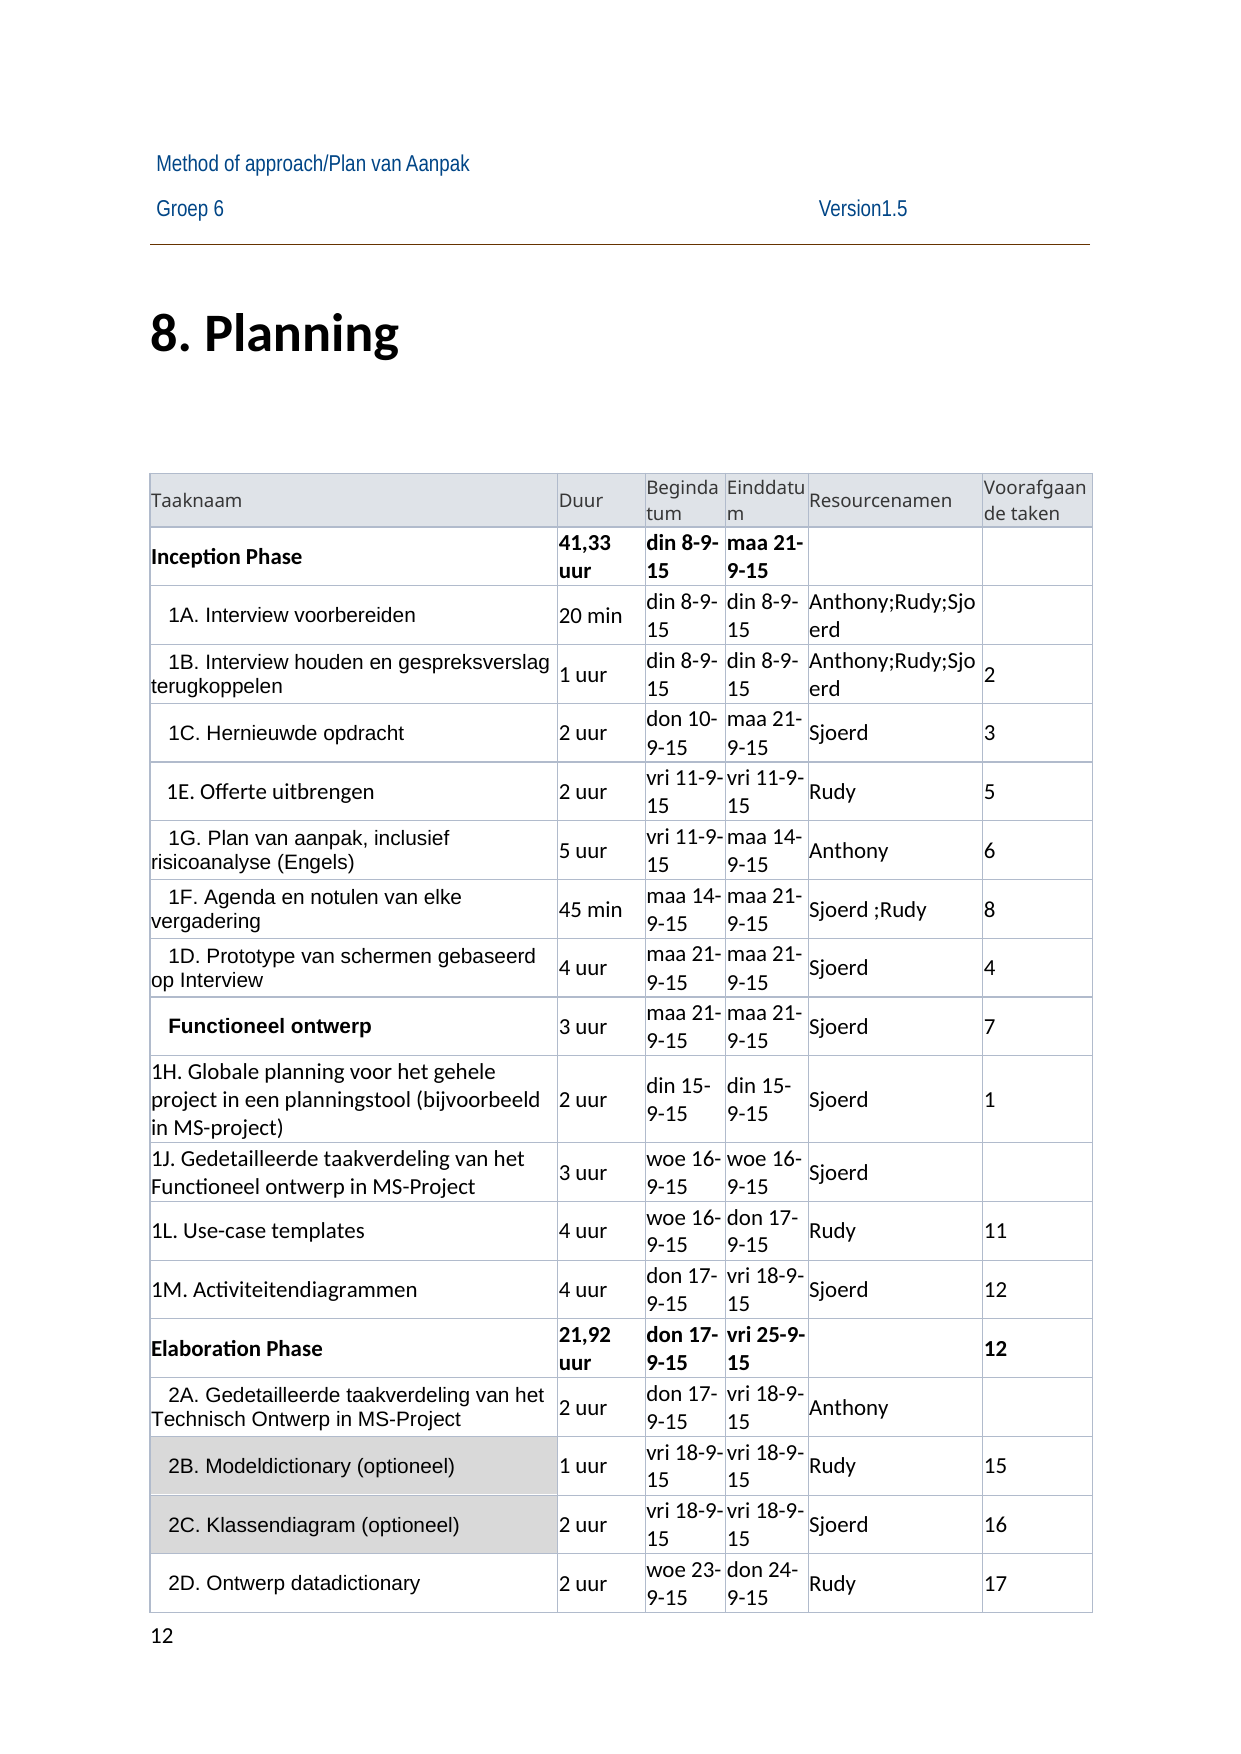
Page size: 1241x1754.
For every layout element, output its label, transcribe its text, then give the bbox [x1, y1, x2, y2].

table_cell 1B. Interview houden en gespreksverslag terugkoppelen [151, 645, 557, 703]
table_cell din 8-9-15 [726, 586, 808, 644]
table_cell 4 uur [558, 939, 645, 996]
table_cell don 17-9-15 [726, 1202, 808, 1259]
table_cell vri 18-9-15 [726, 1378, 808, 1436]
table_cell woe 16-9-15 [646, 1143, 725, 1201]
table_cell 1 [983, 1056, 1092, 1142]
table_cell Sjoerd [809, 1056, 982, 1142]
table_cell Sjoerd [809, 1143, 982, 1201]
table_cell 1 uur [558, 645, 645, 703]
table_cell 15 [983, 1437, 1092, 1494]
table_cell [809, 528, 982, 585]
table_cell 1 uur [558, 1437, 645, 1494]
table_cell 11 [983, 1202, 1092, 1259]
table_header Begindatum [646, 474, 725, 526]
table_cell Rudy [809, 763, 982, 820]
table_header Einddatum [726, 474, 808, 526]
table_cell 20 min [558, 586, 645, 644]
table_cell 8 [983, 880, 1092, 938]
table_cell 1H. Globale planning voor het gehele project in een planningstool (bijvoorbeeld in MS-project) [151, 1056, 557, 1142]
table_cell maa 14-9-15 [726, 821, 808, 879]
table_header Voorafgaande taken [983, 474, 1092, 526]
table_cell maa 21-9-15 [646, 939, 725, 996]
table_cell vri 18-9-15 [726, 1261, 808, 1318]
table_cell Functioneel ontwerp [151, 998, 557, 1055]
table_cell 1A. Interview voorbereiden [151, 586, 557, 644]
table_cell maa 21-9-15 [646, 998, 725, 1055]
table_cell Anthony;Rudy;Sjoerd [809, 645, 982, 703]
table_cell Sjoerd [809, 704, 982, 761]
table_cell 3 uur [558, 998, 645, 1055]
table_cell Anthony [809, 821, 982, 879]
table_cell don 10-9-15 [646, 704, 725, 761]
table_cell vri 11-9-15 [726, 763, 808, 820]
table_cell Sjoerd [809, 1496, 982, 1553]
table_cell 7 [983, 998, 1092, 1055]
table_cell woe 16-9-15 [726, 1143, 808, 1201]
table_cell 41,33 uur [558, 528, 645, 585]
table_cell vri 25-9-15 [726, 1319, 808, 1377]
table_cell vri 11-9-15 [646, 763, 725, 820]
table_cell Anthony [809, 1378, 982, 1436]
table_cell 5 [983, 763, 1092, 820]
table_cell din 8-9-15 [726, 645, 808, 703]
table_cell 21,92 uur [558, 1319, 645, 1377]
table_cell 2 uur [558, 1056, 645, 1142]
table_cell 1L. Use-case templates [151, 1202, 557, 1259]
table_cell 1G. Plan van aanpak, inclusief risicoanalyse (Engels) [151, 821, 557, 879]
table_cell Rudy [809, 1554, 982, 1612]
table_cell Sjoerd [809, 998, 982, 1055]
table_cell vri 18-9-15 [726, 1437, 808, 1494]
table_cell maa 21-9-15 [726, 998, 808, 1055]
table_cell maa 21-9-15 [726, 528, 808, 585]
table_cell 12 [983, 1319, 1092, 1377]
table_cell 2A. Gedetailleerde taakverdeling van het Technisch Ontwerp in MS-Project [151, 1378, 557, 1436]
table_cell 4 [983, 939, 1092, 996]
table_cell 5 uur [558, 821, 645, 879]
table_header Duur [558, 474, 645, 526]
table_cell don 17-9-15 [646, 1378, 725, 1436]
table_header Taaknaam [151, 474, 557, 526]
table_cell [983, 1143, 1092, 1201]
table_cell Sjoerd ;Rudy [809, 880, 982, 938]
table_cell 16 [983, 1496, 1092, 1553]
table_cell 1D. Prototype van schermen gebaseerd op Interview [151, 939, 557, 996]
table_cell 1C. Hernieuwde opdracht [151, 704, 557, 761]
table_cell Rudy [809, 1202, 982, 1259]
table_cell vri 18-9-15 [646, 1437, 725, 1494]
table_cell vri 18-9-15 [726, 1496, 808, 1553]
table_cell din 8-9-15 [646, 586, 725, 644]
table_cell woe 16-9-15 [646, 1202, 725, 1259]
table_cell [983, 528, 1092, 585]
table_cell Rudy [809, 1437, 982, 1494]
table_cell din 8-9-15 [646, 528, 725, 585]
table_cell vri 18-9-15 [646, 1496, 725, 1553]
table_cell [983, 1378, 1092, 1436]
table_cell 2 uur [558, 1496, 645, 1553]
table_cell 1F. Agenda en notulen van elke vergadering [151, 880, 557, 938]
table_cell 3 [983, 704, 1092, 761]
table_cell 1M. Activiteitendiagrammen [151, 1261, 557, 1318]
table_cell Inception Phase [151, 528, 557, 585]
table_cell 2B. Modeldictionary (optioneel) [151, 1437, 557, 1494]
table_cell 17 [983, 1554, 1092, 1612]
table_cell don 17-9-15 [646, 1319, 725, 1377]
table_cell 2 uur [558, 1554, 645, 1612]
table_cell woe 23-9-15 [646, 1554, 725, 1612]
table_cell maa 21-9-15 [726, 939, 808, 996]
table_cell din 15-9-15 [726, 1056, 808, 1142]
table_cell 2 uur [558, 763, 645, 820]
table_cell 2 uur [558, 704, 645, 761]
table_cell Elaboration Phase [151, 1319, 557, 1377]
table_cell Sjoerd [809, 1261, 982, 1318]
table_cell 4 uur [558, 1261, 645, 1318]
table_cell Anthony;Rudy;Sjoerd [809, 586, 982, 644]
table_cell Sjoerd [809, 939, 982, 996]
table_cell maa 21-9-15 [726, 880, 808, 938]
table_cell don 24-9-15 [726, 1554, 808, 1612]
table_cell 4 uur [558, 1202, 645, 1259]
table_cell 6 [983, 821, 1092, 879]
table_cell 2C. Klassendiagram (optioneel) [151, 1496, 557, 1553]
table_cell don 17-9-15 [646, 1261, 725, 1318]
table_cell 2 uur [558, 1378, 645, 1436]
table_cell [983, 586, 1092, 644]
table_cell 3 uur [558, 1143, 645, 1201]
table_header Resourcenamen [809, 474, 982, 526]
table_cell 2 [983, 645, 1092, 703]
text 8. Planning [150, 299, 1090, 365]
table_cell maa 14-9-15 [646, 880, 725, 938]
table_cell maa 21-9-15 [726, 704, 808, 761]
table_cell [809, 1319, 982, 1377]
table_cell din 15-9-15 [646, 1056, 725, 1142]
table_cell 45 min [558, 880, 645, 938]
table_cell 2D. Ontwerp datadictionary [151, 1554, 557, 1612]
table_cell 1J. Gedetailleerde taakverdeling van het Functioneel ontwerp in MS-Project [151, 1143, 557, 1201]
table_cell 12 [983, 1261, 1092, 1318]
table_cell 1E. Offerte uitbrengen [151, 763, 557, 820]
table_cell vri 11-9-15 [646, 821, 725, 879]
table_cell din 8-9-15 [646, 645, 725, 703]
